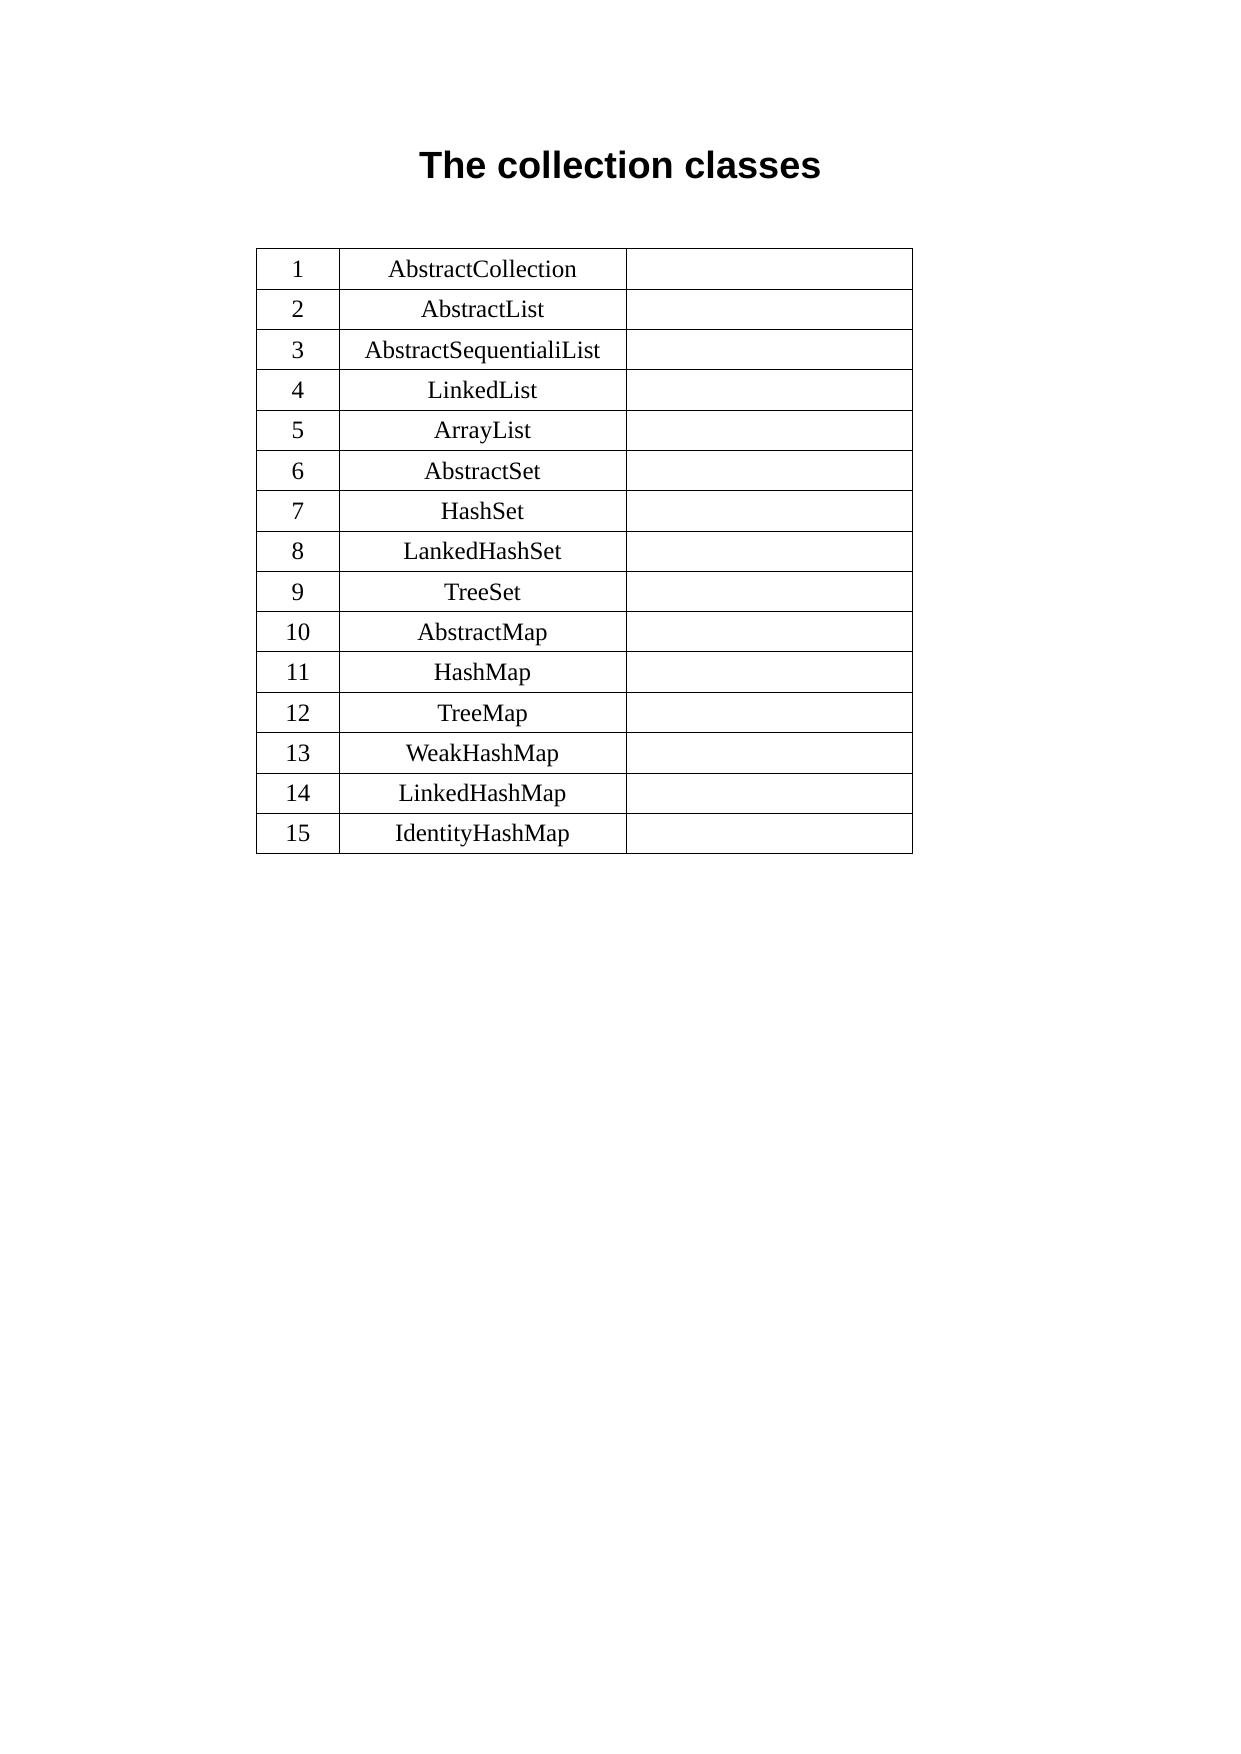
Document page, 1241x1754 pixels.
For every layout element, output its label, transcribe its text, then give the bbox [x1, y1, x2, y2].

table_cell [627, 693, 912, 732]
table_cell 10 [257, 612, 339, 651]
subtitle The collection classes [118, 143, 1122, 187]
table_cell [627, 532, 912, 571]
table_cell 11 [257, 652, 339, 692]
table_cell [627, 451, 912, 490]
table_cell 15 [257, 814, 339, 853]
table_cell [627, 491, 912, 531]
table_cell 9 [257, 572, 339, 611]
table_cell 2 [257, 290, 339, 329]
table_cell 4 [257, 370, 339, 409]
table_cell [627, 652, 912, 692]
table_cell [627, 370, 912, 409]
table_cell 13 [257, 733, 339, 772]
table_cell 6 [257, 451, 339, 490]
table_cell 7 [257, 491, 339, 531]
table_cell [627, 411, 912, 450]
table_cell HashMap [340, 652, 626, 692]
table_header AbstractCollection [340, 249, 626, 289]
table_cell [627, 330, 912, 369]
table_cell [627, 774, 912, 813]
table_cell AbstractSet [340, 451, 626, 490]
table_cell 12 [257, 693, 339, 732]
table_cell 14 [257, 774, 339, 813]
table_cell [627, 612, 912, 651]
table_cell 3 [257, 330, 339, 369]
table_cell 8 [257, 532, 339, 571]
table_cell TreeSet [340, 572, 626, 611]
table_cell ArrayList [340, 411, 626, 450]
table_cell [627, 290, 912, 329]
table_cell IdentityHashMap [340, 814, 626, 853]
table_cell TreeMap [340, 693, 626, 732]
table_cell [627, 814, 912, 853]
table_cell LankedHashSet [340, 532, 626, 571]
table_cell 5 [257, 411, 339, 450]
table_cell LinkedList [340, 370, 626, 409]
table_header [627, 249, 912, 289]
table_cell AbstractMap [340, 612, 626, 651]
table_cell WeakHashMap [340, 733, 626, 772]
table_cell [627, 733, 912, 772]
table_cell AbstractSequentialiList [340, 330, 626, 369]
table_header 1 [257, 249, 339, 289]
table_cell [627, 572, 912, 611]
table_cell AbstractList [340, 290, 626, 329]
table_cell HashSet [340, 491, 626, 531]
table_cell LinkedHashMap [340, 774, 626, 813]
